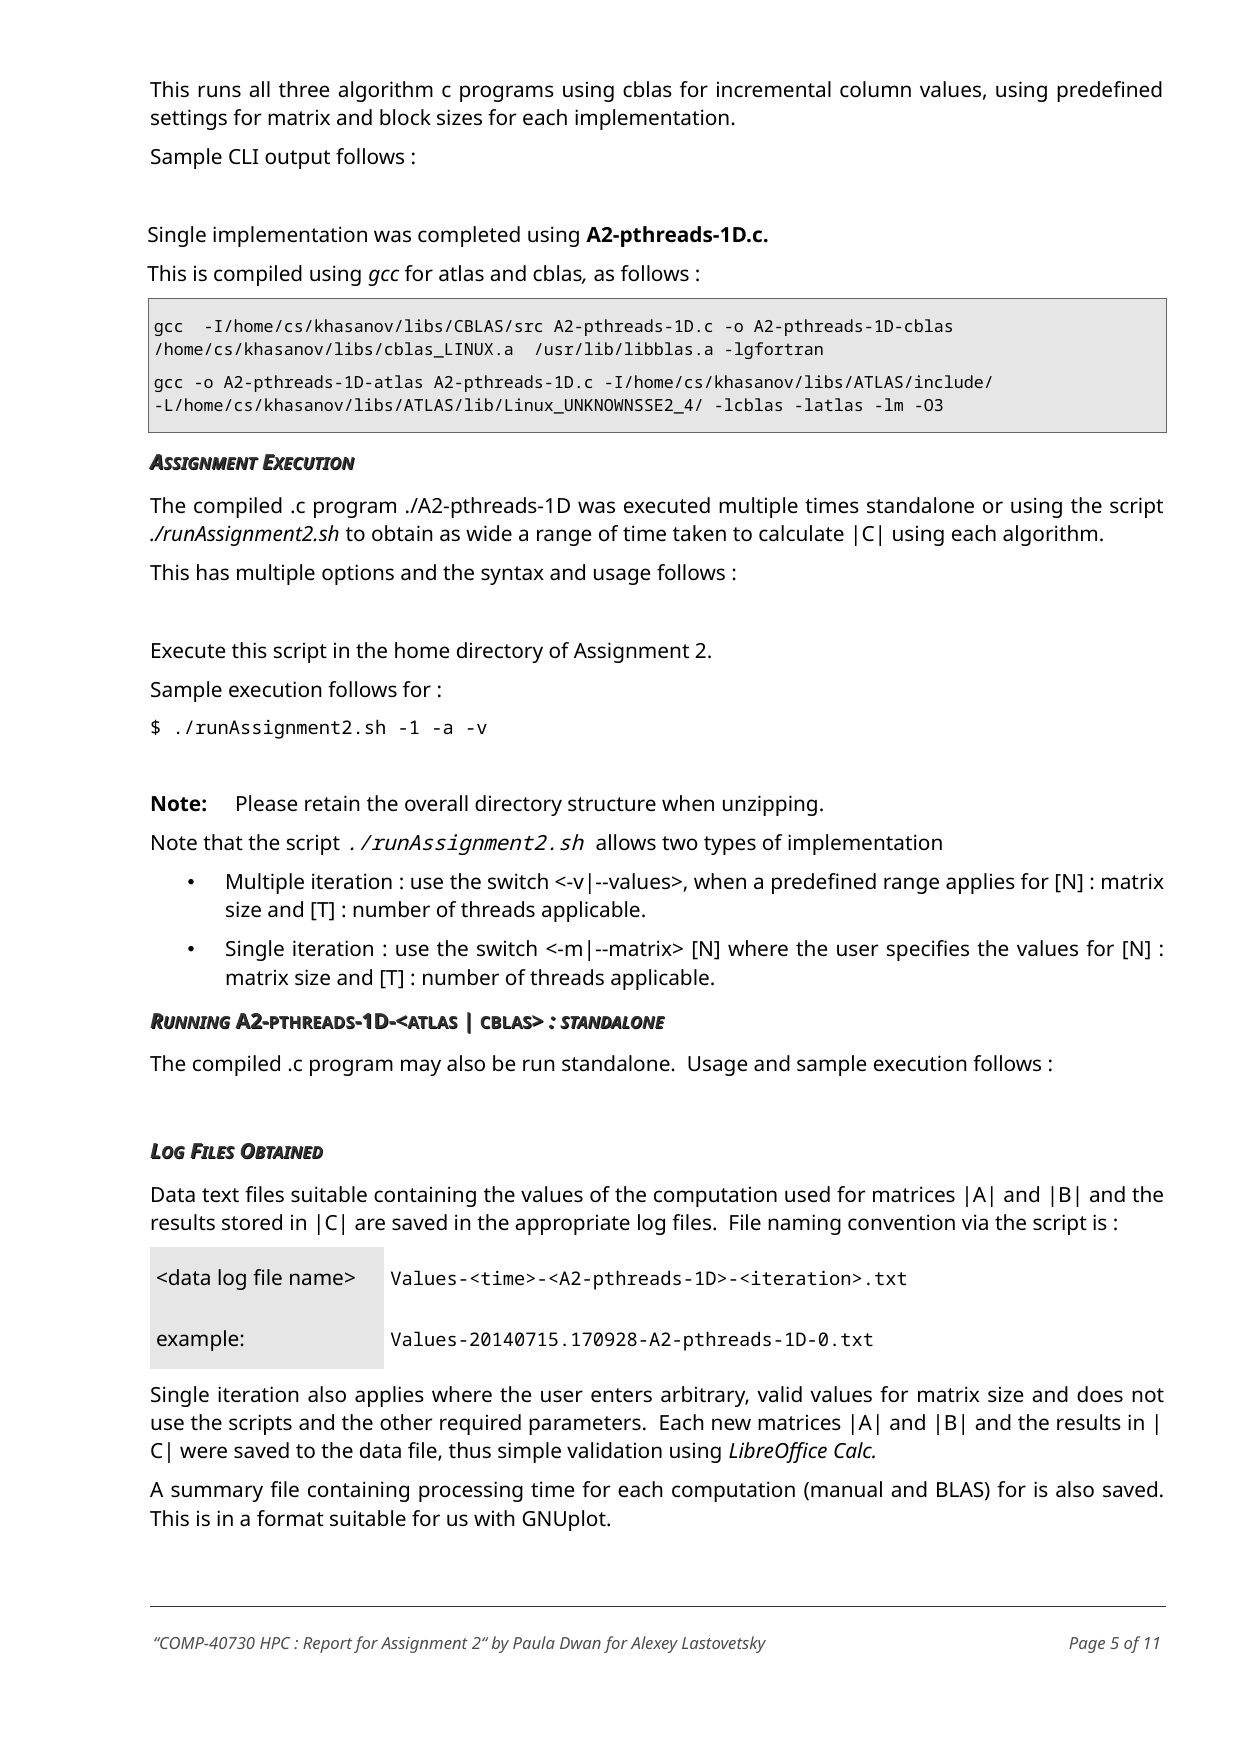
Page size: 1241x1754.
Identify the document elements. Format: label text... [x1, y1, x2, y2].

table_cell example: [150, 1308, 384, 1369]
text A summary file containing processing time for each computation (manual and BLAS) for is also saved. This is in a format suitable for us with GNUplot. [150, 1476, 1166, 1532]
list Multiple iteration : use the switch <-v|--values>, when a predefined range applies for [N] : matrix size and [T] : number of threads applicable. [187, 867, 1166, 924]
text Single implementation was completed using A2-pthreads-1D.c. [147, 220, 1166, 249]
table_cell Values-20140715.170928-A2-pthreads-1D-0.txt [384, 1308, 1166, 1369]
subtitle Assignment Execution [150, 447, 1166, 476]
table_header <data log file name> [150, 1247, 384, 1308]
text This runs all three algorithm c programs using cblas for incremental column values, using predefined settings for matrix and block sizes for each implementation. [150, 75, 1166, 132]
text Data text files suitable containing the values of the computation used for matrices |A| and |B| and the results stored in |C| are saved in the appropriate log files. File naming convention via the script is : [150, 1180, 1166, 1237]
text Note: Please retain the overall directory structure when unzipping. [150, 789, 1166, 817]
text Execute this script in the home directory of Assignment 2. [150, 636, 1166, 664]
text $ ./runAssignment2.sh -1 -a -v [150, 714, 1166, 739]
text Note that the script ./runAssignment2.sh allows two types of implementation [150, 828, 1166, 856]
table_header gcc -I/home/cs/khasanov/libs/CBLAS/src A2-pthreads-1D.c -o A2-pthreads-1D-cblas /home/cs/khasanov/libs/cblas_LINUX.a /usr/lib/libblas.a -lgfortran gcc -o A2-pthreads-1D-atlas A2-pthreads-1D.c -I/home/cs/khasanov/libs/ATLAS/include/ -L/home/cs/khasanov/libs/ATLAS/lib/Linux_UNKNOWNSSE2_4/ -lcblas -latlas -lm -O3 [149, 299, 1166, 432]
text Sample CLI output follows : [150, 142, 1166, 171]
text Single iteration also applies where the user enters arbitrary, valid values for matrix size and does not use the scripts and the other required parameters. Each new matrices |A| and |B| and the results in |C| were saved to the data file, thus simple validation using LibreOffice Calc. [150, 1380, 1166, 1465]
text This has multiple options and the syntax and usage follows : [150, 558, 1166, 587]
table_header Values-<time>-<A2-pthreads-1D>-<iteration>.txt [384, 1247, 1166, 1308]
text The compiled .c program may also be run standalone. Usage and sample execution follows : [150, 1049, 1166, 1078]
text The compiled .c program ./A2-pthreads-1D was executed multiple times standalone or using the script ./runAssignment2.sh to obtain as wide a range of time taken to calculate |C| using each algorithm. [150, 491, 1166, 548]
subtitle Log Files Obtained [150, 1136, 1166, 1165]
list Single iteration : use the switch <-m|--matrix> [N] where the user specifies the values for [N] : matrix size and [T] : number of threads applicable. [187, 934, 1166, 991]
subtitle Running A2-pthreads-1D-<atlas | cblas> : standalone [150, 1006, 1166, 1034]
text Sample execution follows for : [150, 675, 1166, 703]
text This is compiled using gcc for atlas and cblas, as follows : [147, 259, 1166, 288]
